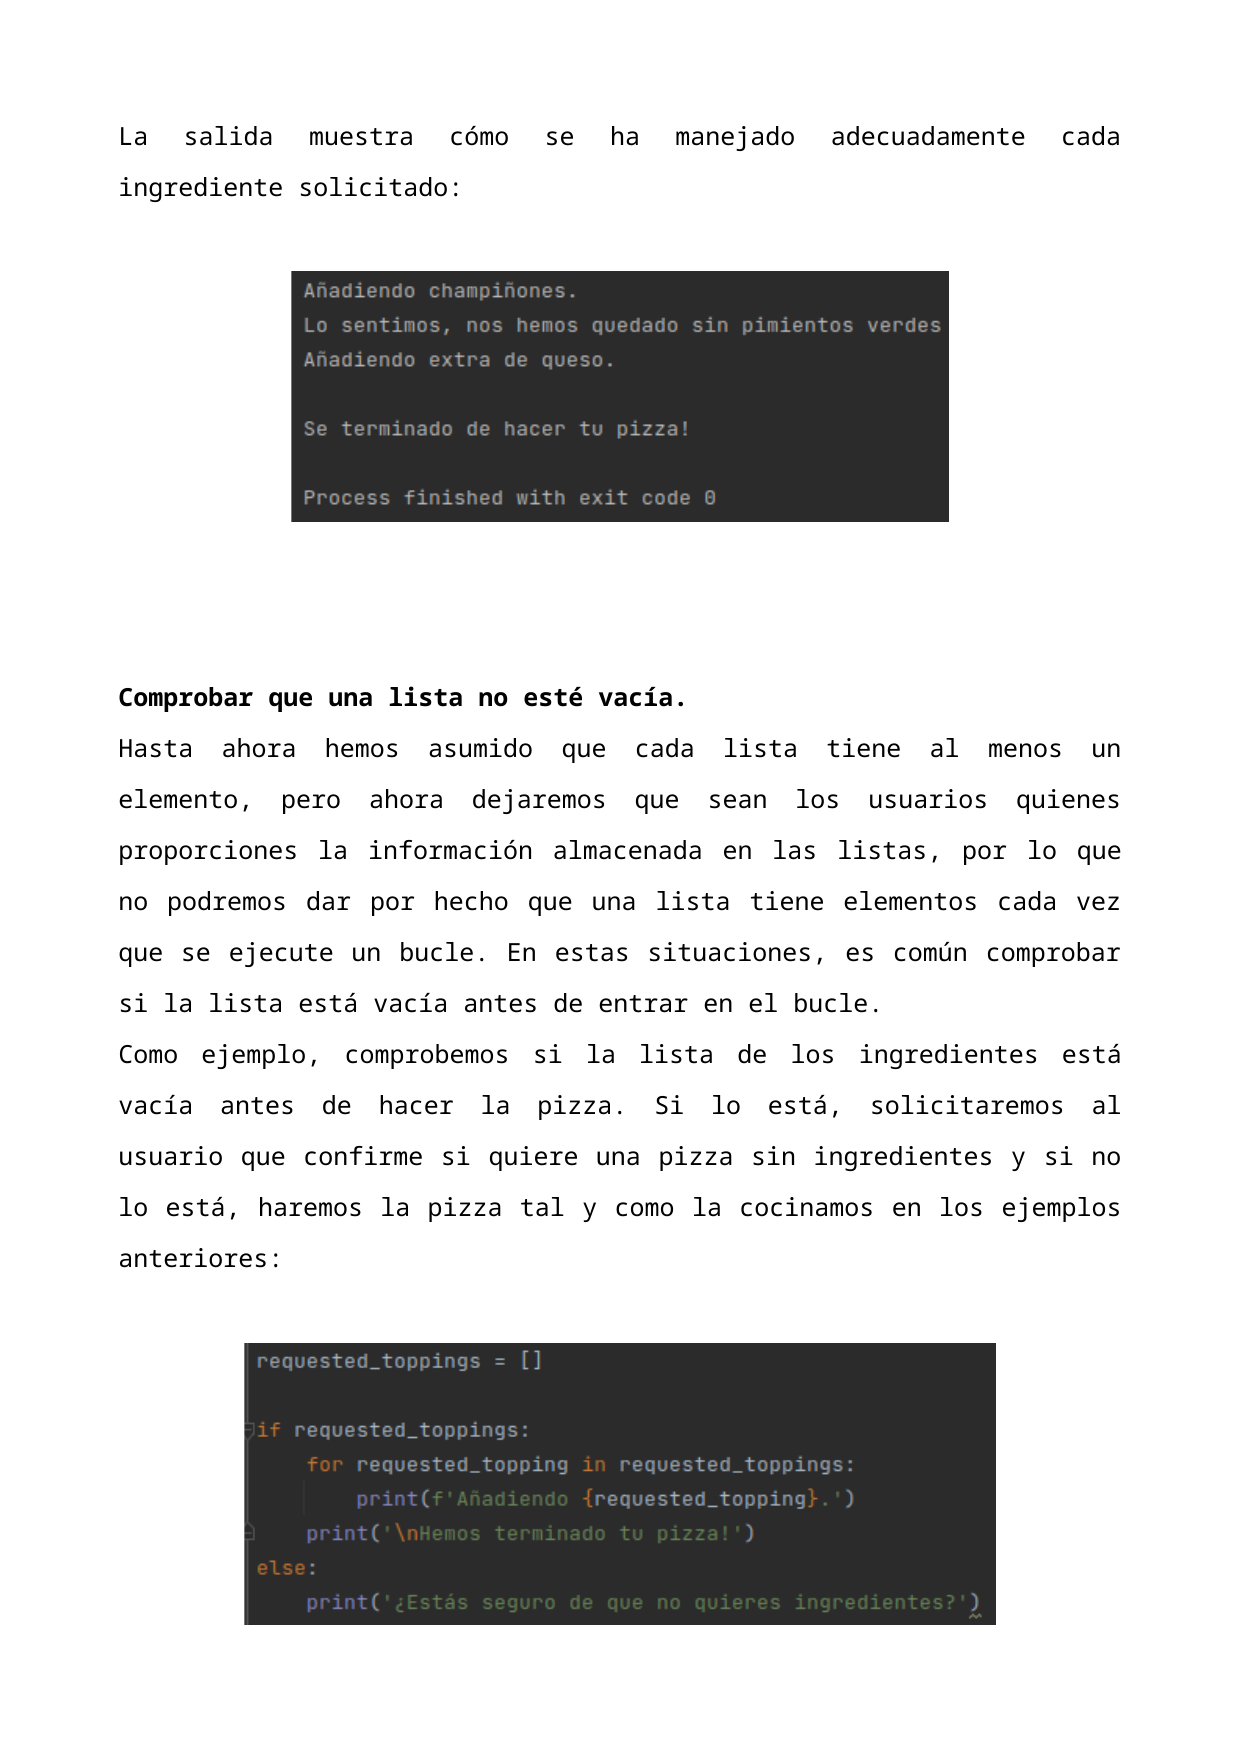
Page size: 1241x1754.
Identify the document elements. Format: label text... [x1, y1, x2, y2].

text Como ejemplo, comprobemos si la lista de los ingredientes está vacía antes de hacer la pizza. Si lo está, solicitaremos al usuario que confirme si quiere una pizza sin ingredientes y si no lo está, haremos la pizza tal y como la cocinamos en los ejemplos anteriores: [118, 1037, 1122, 1275]
picture [244, 1343, 996, 1625]
text Hasta ahora hemos asumido que cada lista tiene al menos un elemento, pero ahora dejaremos que sean los usuarios quienes proporciones la información almacenada en las listas, por lo que no podremos dar por hecho que una lista tiene elementos cada vez que se ejecute un bucle. En estas situaciones, es común comprobar si la lista está vacía antes de entrar en el bucle. [118, 731, 1122, 1020]
text La salida muestra cómo se ha manejado adecuadamente cada ingrediente solicitado: [118, 118, 1122, 203]
picture [291, 271, 949, 522]
text Comprobar que una lista no esté vacía. [118, 679, 1122, 714]
